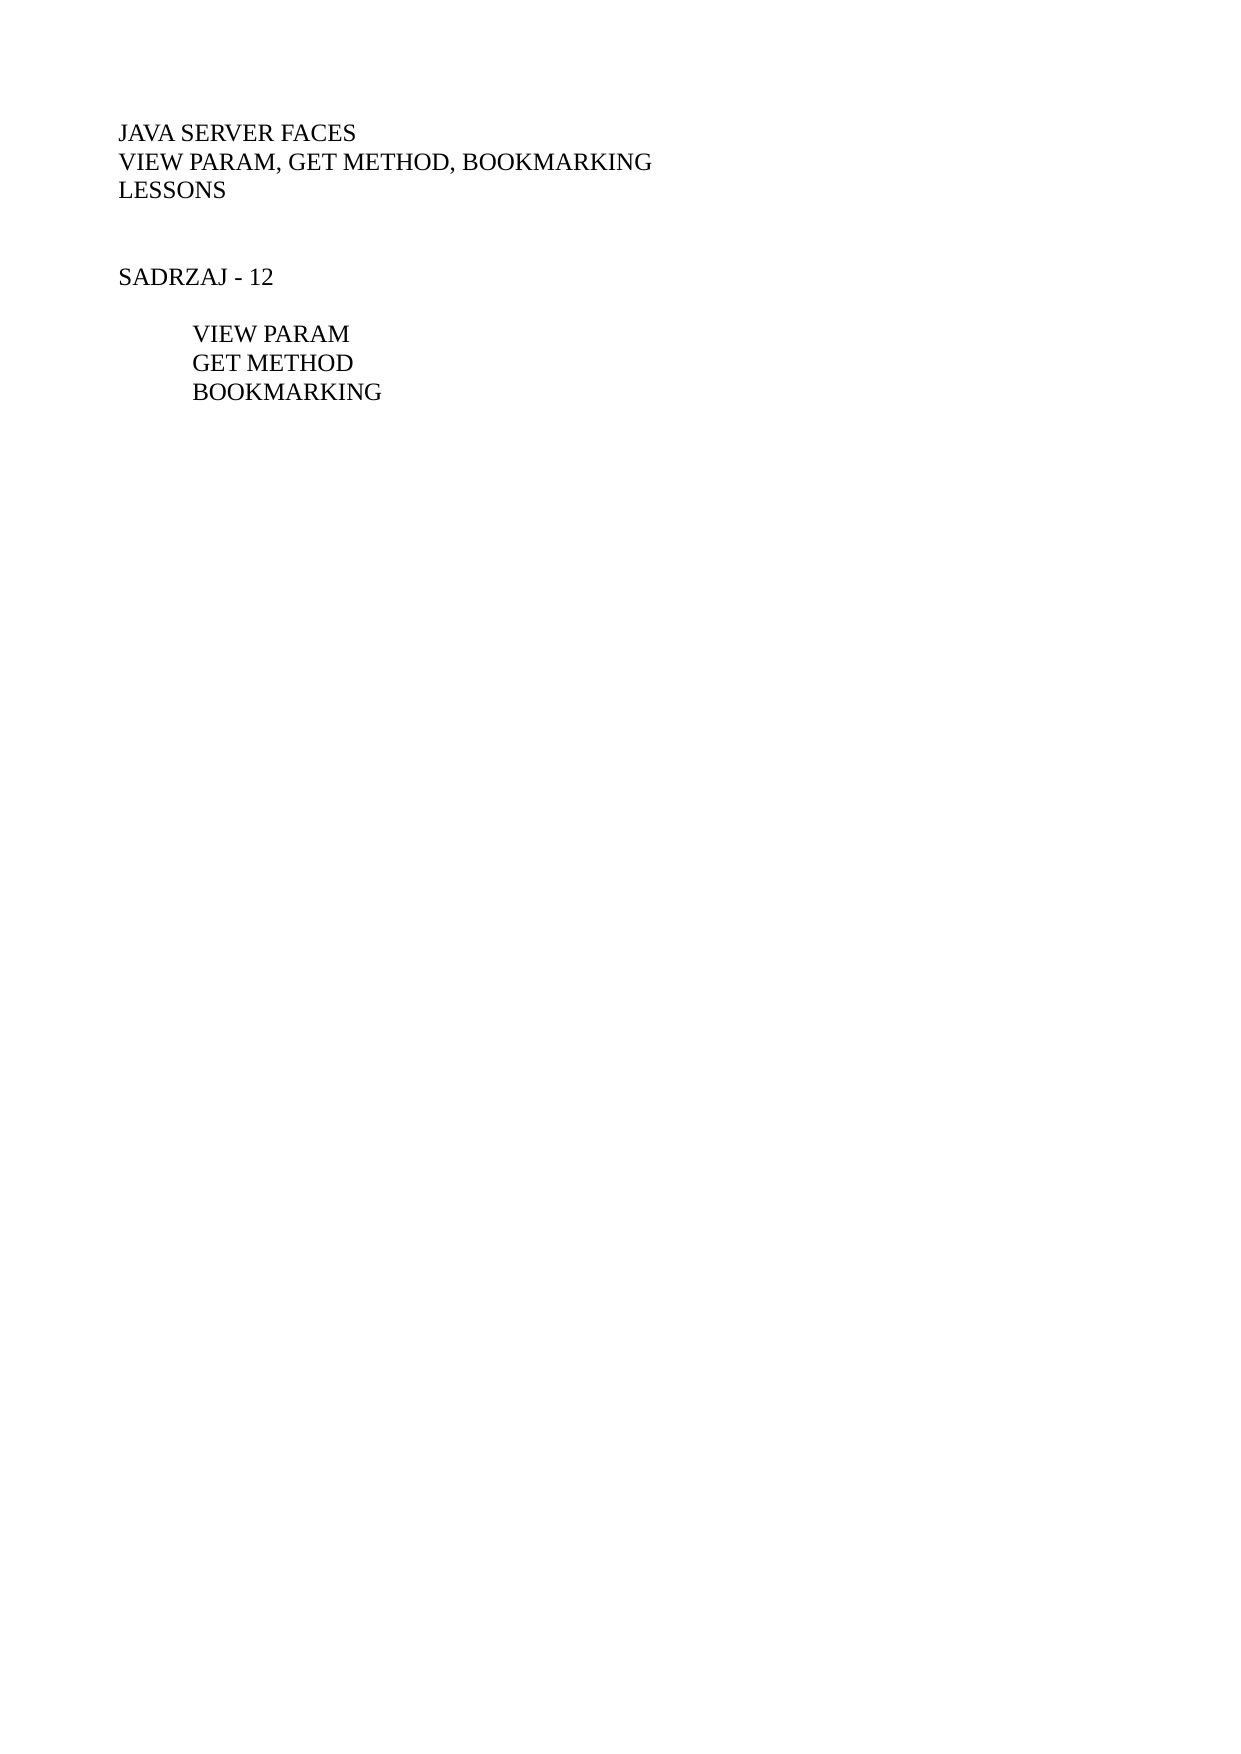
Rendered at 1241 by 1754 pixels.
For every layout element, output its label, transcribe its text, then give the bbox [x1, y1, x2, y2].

text BOOKMARKING [118, 377, 1122, 406]
text VIEW PARAM, GET METHOD, BOOKMARKING [118, 147, 1122, 176]
text SADRZAJ - 12 [118, 262, 1122, 291]
text VIEW PARAM [118, 319, 1122, 348]
text GET METHOD [118, 348, 1122, 377]
text JAVA SERVER FACES [118, 118, 1122, 147]
text LESSONS [118, 176, 1122, 204]
